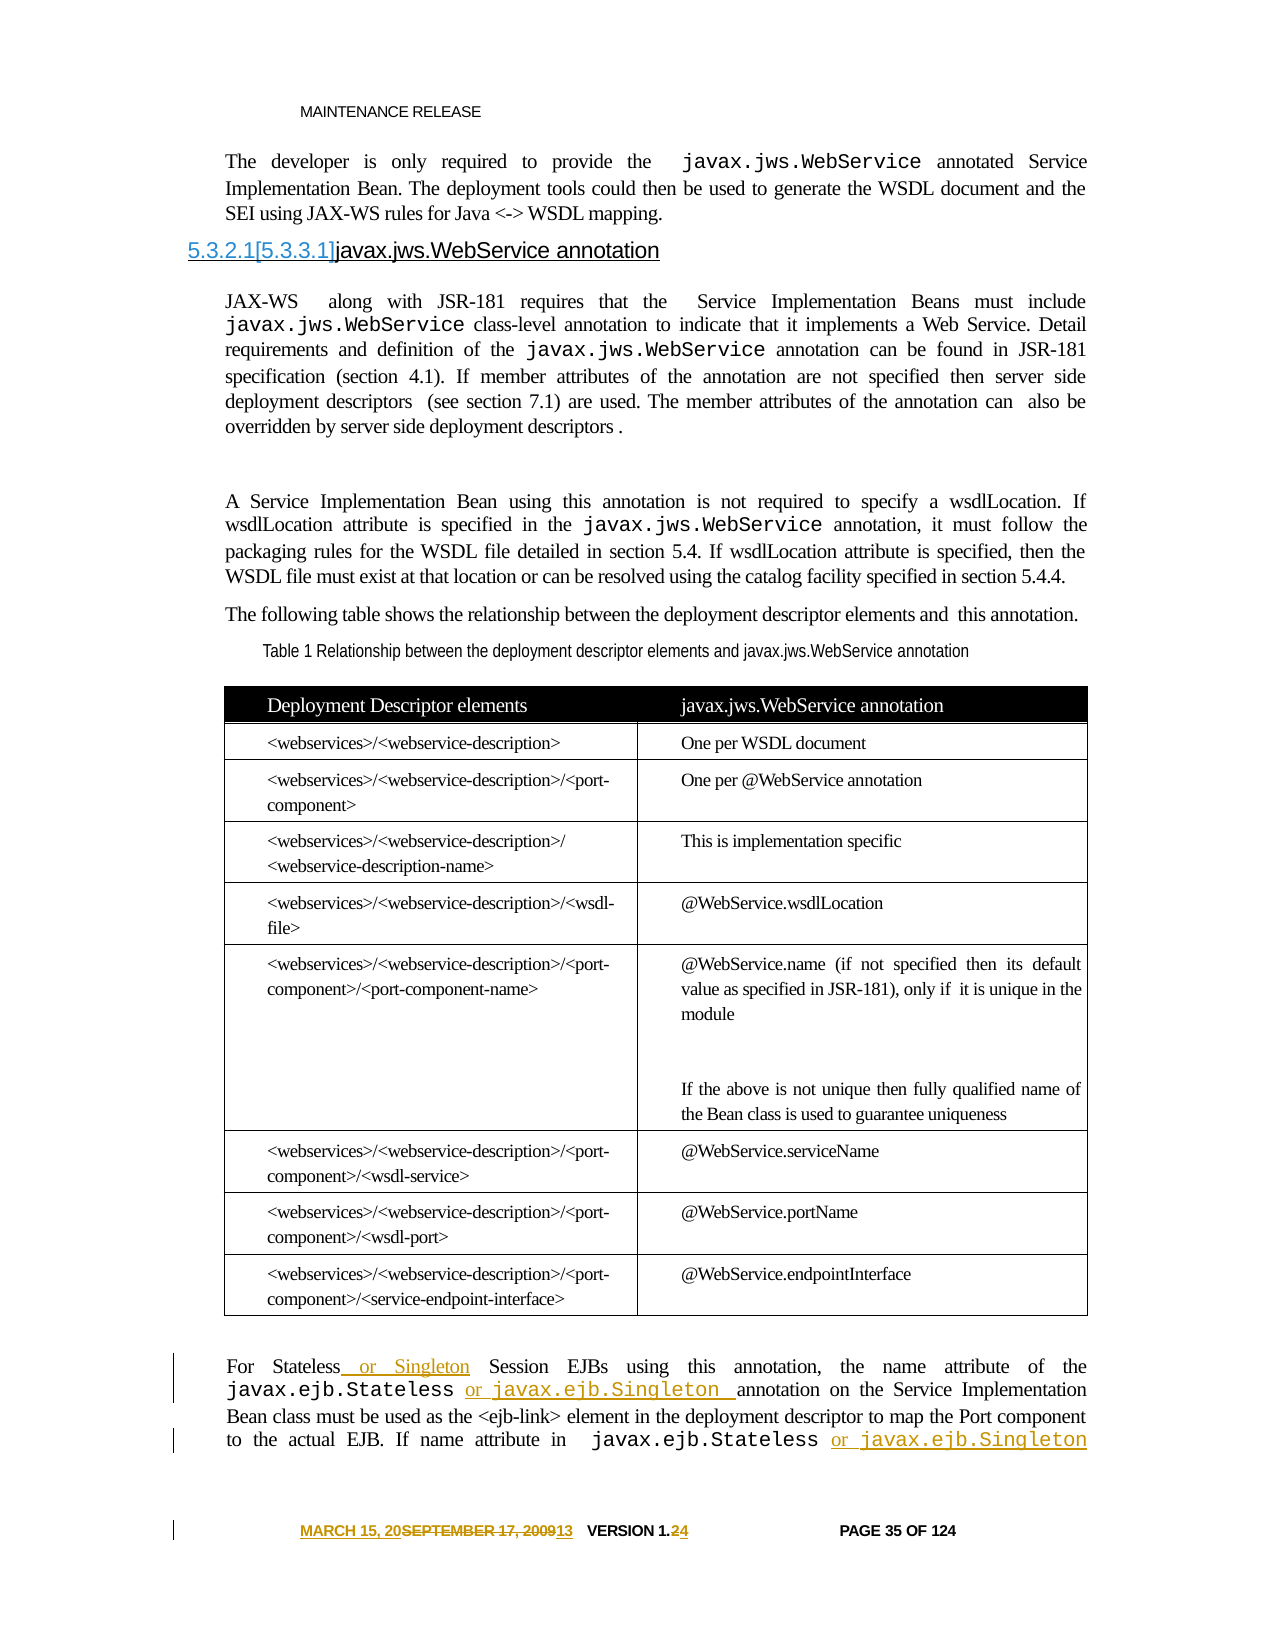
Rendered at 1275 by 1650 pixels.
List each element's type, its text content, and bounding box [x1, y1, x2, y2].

text For Stateless or Singleton Session EJBs using this annotation, the name attribute of the javax.ejb.Stateless or javax.ejb.Singleton annotation on the Service Implementation Bean class must be used as the <ejb-link> element in the deployment descriptor to map the Port component to the actual EJB. If name attribute in javax.ejb.Stateless or javax.ejb.Singleton annotation is not specified, then the default value is used as defined in the section 4.4.1 of EJB 3.1. [226, 1353, 1087, 1453]
table_cell <webservices>/<webservice-description>/<port-component>/<wsdl-port> [225, 1193, 637, 1253]
table_cell <webservices>/<webservice-description>/<port-component>/<port-component-name> [225, 945, 637, 1130]
table_cell <webservices>/<webservice-description>/<wsdl-file> [225, 883, 637, 944]
table_cell @WebService.name (if not specified then its default value as specified in JSR-181), only if it is unique in the module If the above is not unique then fully qualified name of the Bean class is used to guarantee uniqueness [638, 945, 1087, 1130]
text Table 1 Relationship between the deployment descriptor elements and javax.jws.WebService annotation [262, 638, 1087, 661]
text The following table shows the relationship between the deployment descriptor elements and this annotation. [225, 601, 1087, 626]
table_header Deployment Descriptor elements [225, 687, 637, 722]
table_cell <webservices>/<webservice-description>/<port-component> [225, 760, 637, 821]
table_cell @WebService.serviceName [638, 1131, 1087, 1192]
table_cell <webservices>/<webservice-description>/<port-component>/<service-endpoint-interface> [225, 1255, 637, 1315]
table_cell One per @WebService annotation [638, 760, 1087, 821]
table_cell This is implementation specific [638, 822, 1087, 882]
table_header javax.jws.WebService annotation [638, 687, 1087, 722]
text A Service Implementation Bean using this annotation is not required to specify a wsdlLocation. If wsdlLocation attribute is specified in the javax.jws.WebService annotation, it must follow the packaging rules for the WSDL file detailed in section 5.4. If wsdlLocation attribute is specified, then the WSDL file must exist at that location or can be resolved using the catalog facility specified in section 5.4.4. [225, 488, 1087, 588]
table_cell <webservices>/<webservice-description> [225, 724, 637, 759]
table_cell @WebService.wsdlLocation [638, 883, 1087, 944]
text The developer is only required to provide the javax.jws.WebService annotated Service Implementation Bean. The deployment tools could then be used to generate the WSDL document and the SEI using JAX-WS rules for Java <-> WSDL mapping. [225, 150, 1087, 225]
table_cell <webservices>/<webservice-description>/<webservice-description-name> [225, 822, 637, 882]
subtitle javax.jws.WebService annotation [187, 237, 1087, 263]
table_cell One per WSDL document [638, 724, 1087, 759]
text JAX-WS along with JSR-181 requires that the Service Implementation Beans must include javax.jws.WebService class-level annotation to indicate that it implements a Web Service. Detail requirements and definition of the javax.jws.WebService annotation can be found in JSR-181 specification (section 4.1). If member attributes of the annotation are not specified then server side deployment descriptors (see section 7.1) are used. The member attributes of the annotation can also be overridden by server side deployment descriptors . [225, 288, 1087, 438]
table_cell @WebService.endpointInterface [638, 1255, 1087, 1315]
table_cell @WebService.portName [638, 1193, 1087, 1253]
table_cell <webservices>/<webservice-description>/<port-component>/<wsdl-service> [225, 1131, 637, 1192]
